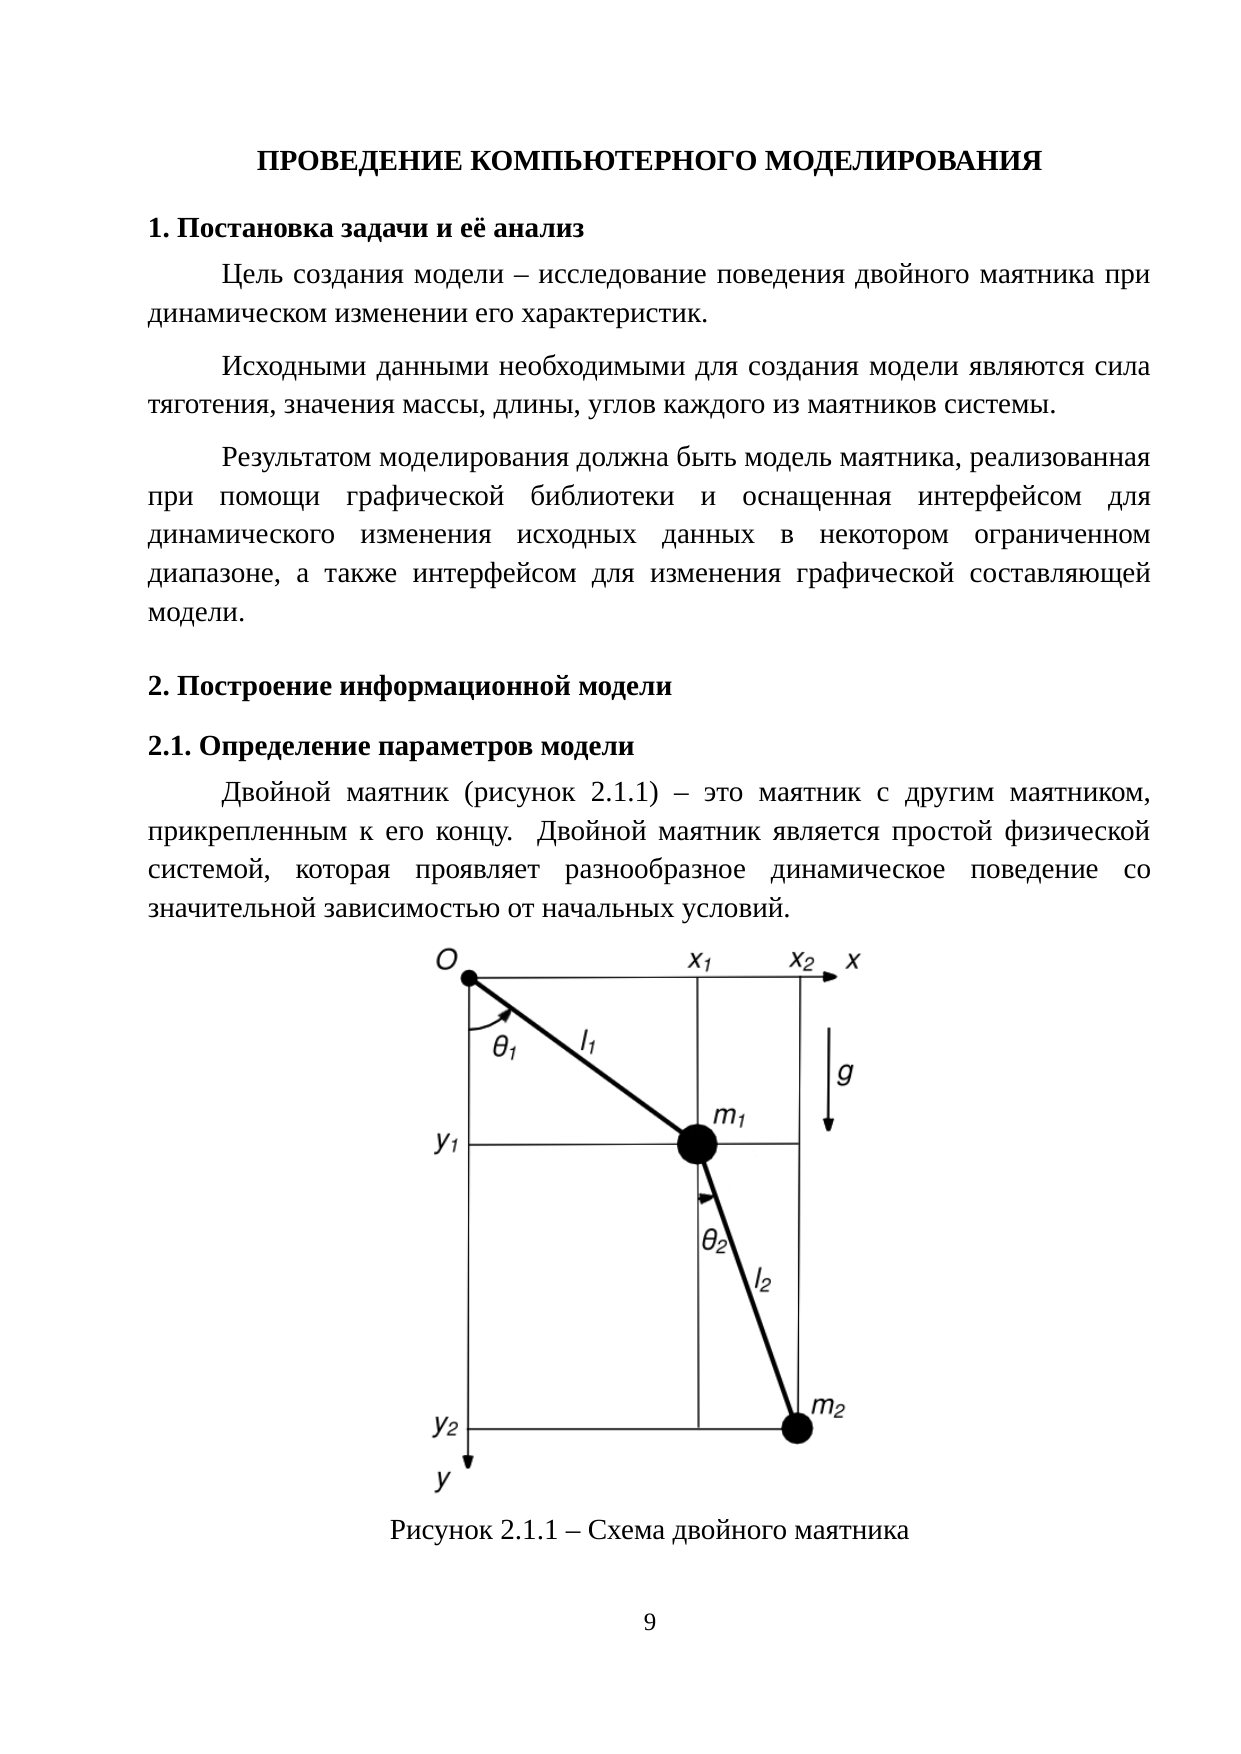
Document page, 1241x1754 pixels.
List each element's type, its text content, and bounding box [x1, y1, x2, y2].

text Двойной маятник (рисунок 2.1.1) – это маятник с другим маятником, прикрепленным к его концу. Двойной маятник является простой физической системой, которая проявляет разнообразное динамическое поведение со значительной зависимостью от начальных условий. [148, 774, 1152, 923]
picture [424, 943, 875, 1507]
text Результатом моделирования должна быть модель маятника, реализованная при помощи графической библиотеки и оснащенная интерфейсом для динамического изменения исходных данных в некотором ограниченном диапазоне, а также интерфейсом для изменения графической составляющей модели. [148, 439, 1152, 627]
subtitle ПРОВЕДЕНИЕ КОМПЬЮТЕРНОГО МОДЕЛИРОВАНИЯ [148, 143, 1152, 177]
text Рисунок 2.1.1 – Схема двойного маятника [148, 943, 1152, 1545]
text Исходными данными необходимыми для создания модели являются сила тяготения, значения массы, длины, углов каждого из маятников системы. [148, 348, 1152, 420]
text Цель создания модели – исследование поведения двойного маятника при динамическом изменении его характеристик. [148, 256, 1152, 328]
subtitle 1. Постановка задачи и её анализ [148, 210, 1152, 244]
subtitle 2. Построение информационной модели [148, 668, 1152, 701]
subtitle 2.1. Определение параметров модели [148, 728, 1152, 762]
